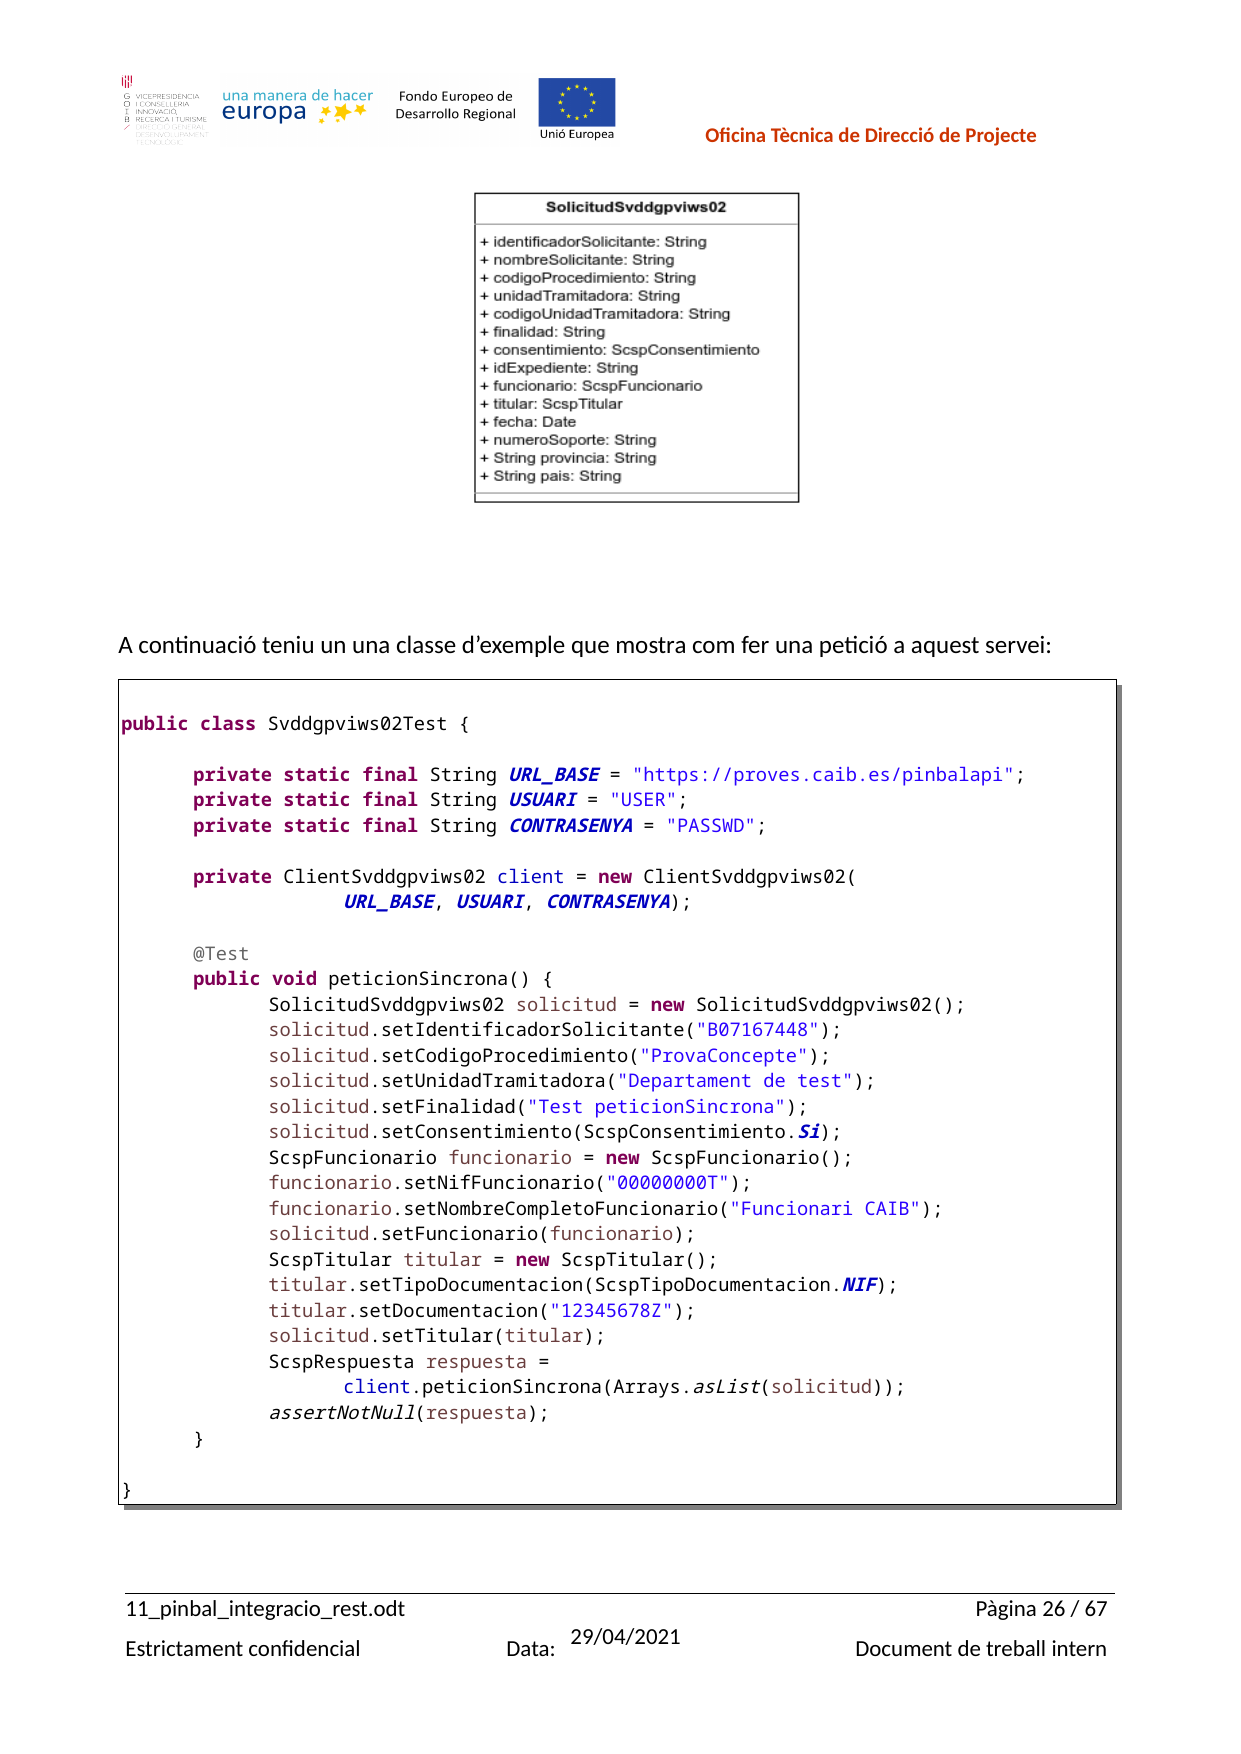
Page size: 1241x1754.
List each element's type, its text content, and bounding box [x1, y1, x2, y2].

picture [461, 180, 813, 526]
text solicitud.setIdentificadorSolicitante("B07167448"); [119, 1013, 1116, 1039]
text solicitud.setFinalidad("Test peticionSincrona"); [119, 1090, 1116, 1116]
picture [219, 73, 621, 147]
text titular.setTipoDocumentacion(ScspTipoDocumentacion.NIF); [119, 1269, 1116, 1294]
text solicitud.setFuncionario(funcionario); [119, 1218, 1116, 1243]
text funcionario.setNombreCompletoFuncionario("Funcionari CAIB"); [119, 1192, 1116, 1218]
text public class Svddgpviws02Test { [119, 707, 1116, 736]
text solicitud.setConsentimiento(ScspConsentimiento.Si); [119, 1116, 1116, 1141]
text public void peticionSincrona() { [119, 962, 1116, 988]
text } [119, 1473, 1116, 1504]
text ScspRespuesta respuesta = [119, 1345, 1116, 1371]
text assertNotNull(respuesta); [119, 1396, 1116, 1422]
text A continuació teniu un una classe d’exemple que mostra com fer una petició a aquest servei: [118, 629, 1122, 660]
text client.peticionSincrona(Arrays.asList(solicitud)); [119, 1371, 1116, 1396]
text private static final String CONTRASENYA = "PASSWD"; [119, 809, 1116, 838]
text ScspFuncionario funcionario = new ScspFuncionario(); [119, 1141, 1116, 1167]
text titular.setDocumentacion("12345678Z"); [119, 1294, 1116, 1320]
picture [118, 73, 213, 147]
text private static final String USUARI = "USER"; [119, 784, 1116, 809]
text solicitud.setCodigoProcedimiento("ProvaConcepte"); [119, 1039, 1116, 1064]
text solicitud.setUnidadTramitadora("Departament de test"); [119, 1064, 1116, 1090]
text } [119, 1422, 1116, 1450]
text SolicitudSvddgpviws02 solicitud = new SolicitudSvddgpviws02(); [119, 988, 1116, 1013]
text funcionario.setNifFuncionario("00000000T"); [119, 1167, 1116, 1192]
text @Test [119, 937, 1116, 962]
text ScspTitular titular = new ScspTitular(); [119, 1243, 1116, 1269]
text URL_BASE, USUARI, CONTRASENYA); [119, 886, 1116, 914]
text private static final String URL_BASE = "https://proves.caib.es/pinbalapi"; [119, 758, 1116, 784]
text solicitud.setTitular(titular); [119, 1320, 1116, 1345]
text private ClientSvddgpviws02 client = new ClientSvddgpviws02( [119, 860, 1116, 886]
